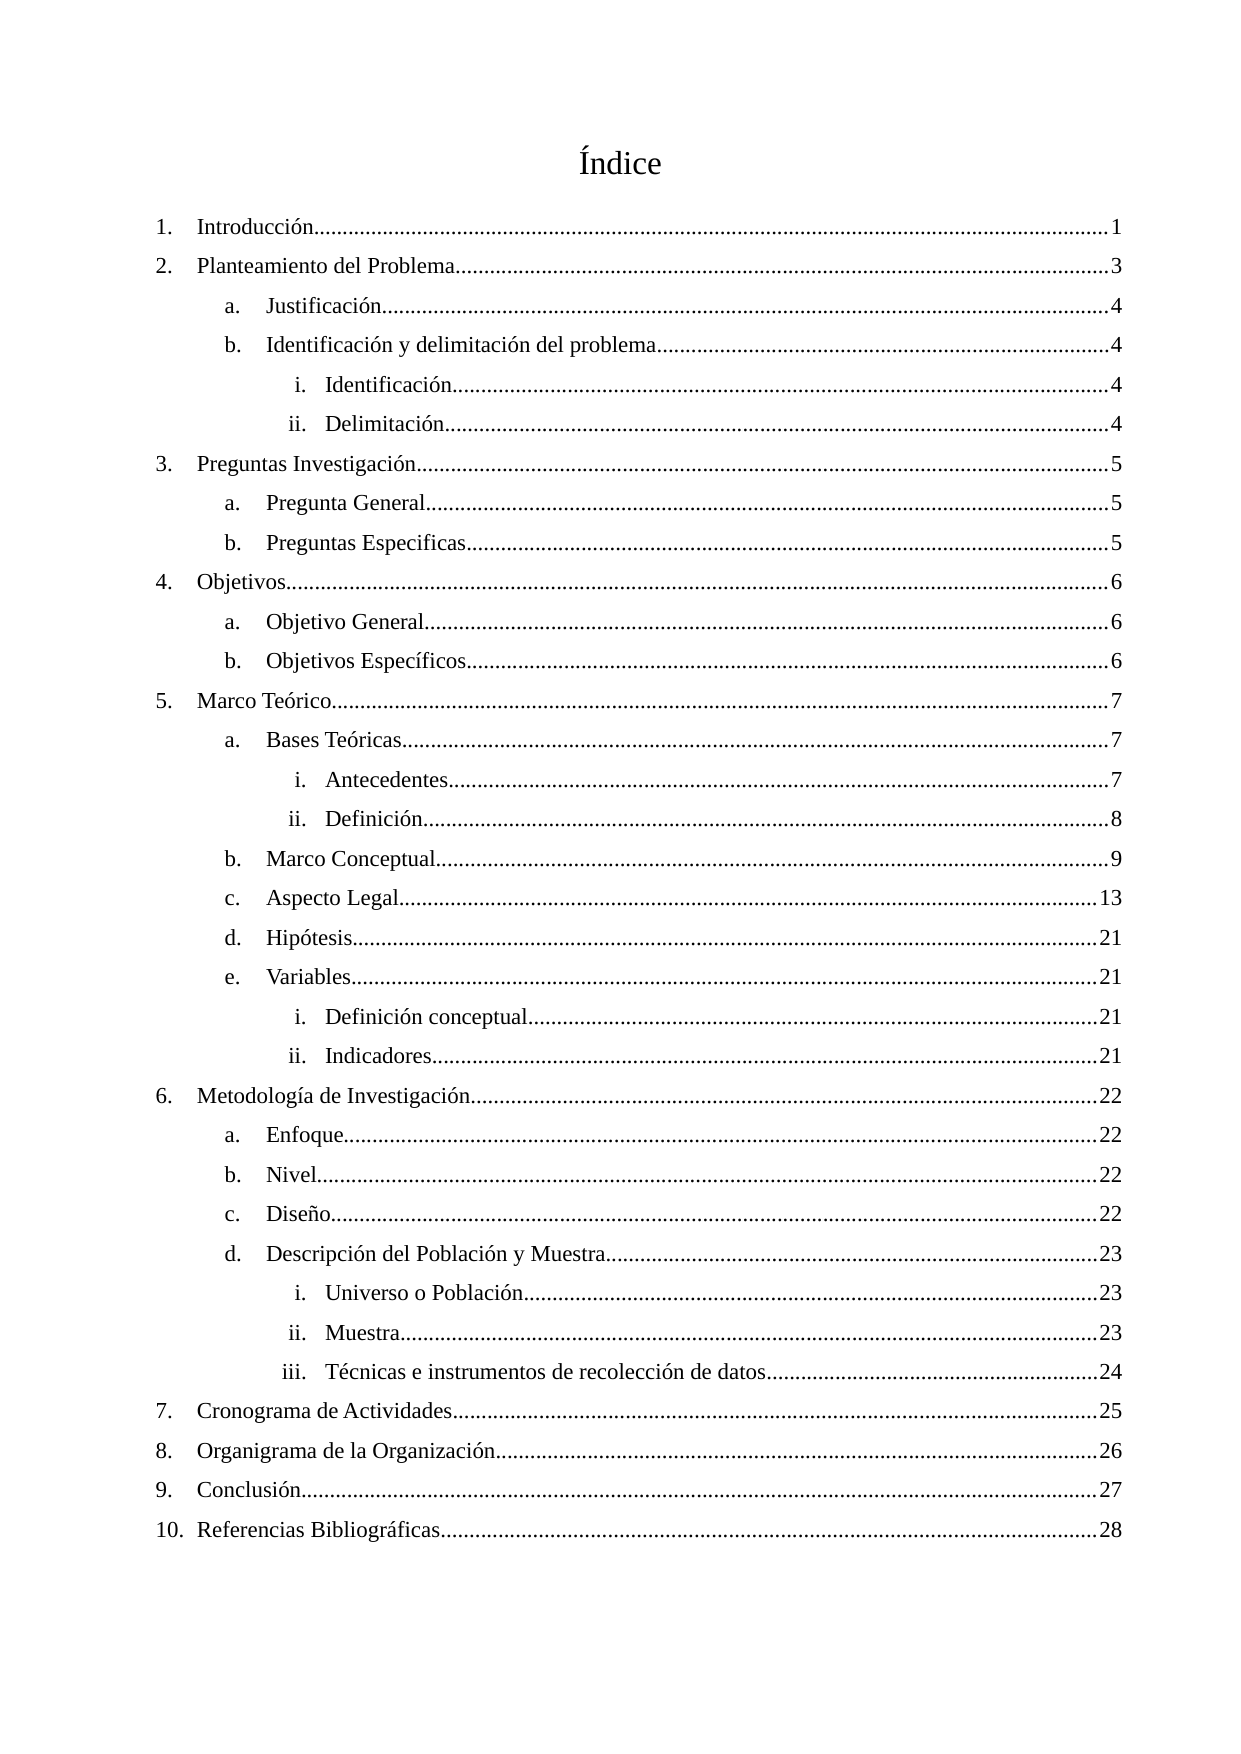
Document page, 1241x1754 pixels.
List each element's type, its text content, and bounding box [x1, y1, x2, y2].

subtitle Pregunta General 5 [224, 489, 1122, 516]
subtitle Objetivos 6 [155, 568, 1122, 595]
subtitle Preguntas Especificas 5 [224, 529, 1122, 555]
subtitle Descripción del Población y Muestra 23 [224, 1239, 1122, 1266]
subtitle Planteamiento del Problema 3 [155, 253, 1122, 279]
subtitle Conclusión 27 [155, 1476, 1122, 1503]
subtitle Cronograma de Actividades 25 [155, 1397, 1122, 1424]
subtitle Hipótesis 21 [224, 924, 1122, 950]
subtitle Objetivo General 6 [224, 608, 1122, 634]
subtitle Metodología de Investigación 22 [155, 1082, 1122, 1108]
subtitle Variables 21 [224, 963, 1122, 989]
subtitle Diseño 22 [224, 1200, 1122, 1226]
subtitle Definición conceptual 21 [306, 1003, 1122, 1029]
subtitle Preguntas Investigación 5 [155, 450, 1122, 476]
subtitle Enfoque 22 [224, 1121, 1122, 1147]
subtitle Marco Conceptual 9 [224, 845, 1122, 871]
subtitle Muestra 23 [306, 1318, 1122, 1345]
subtitle Justificación 4 [224, 292, 1122, 318]
subtitle Delimitación 4 [306, 411, 1122, 437]
subtitle Referencias Bibliográficas 28 [155, 1516, 1122, 1542]
subtitle Introducción 1 [155, 213, 1122, 239]
subtitle Aspecto Legal 13 [224, 884, 1122, 911]
subtitle Marco Teórico 7 [155, 687, 1122, 713]
subtitle Bases Teóricas 7 [224, 726, 1122, 753]
subtitle Definición 8 [306, 805, 1122, 832]
subtitle Universo o Población 23 [306, 1279, 1122, 1305]
subtitle Identificación y delimitación del problema 4 [224, 332, 1122, 358]
subtitle Índice [118, 143, 1122, 181]
subtitle Antecedentes 7 [306, 766, 1122, 792]
subtitle Indicadores 21 [306, 1042, 1122, 1068]
subtitle Organigrama de la Organización 26 [155, 1437, 1122, 1463]
subtitle Objetivos Específicos 6 [224, 647, 1122, 674]
subtitle Identificación 4 [306, 371, 1122, 397]
subtitle Nivel 22 [224, 1161, 1122, 1187]
subtitle Técnicas e instrumentos de recolección de datos 24 [306, 1358, 1122, 1384]
